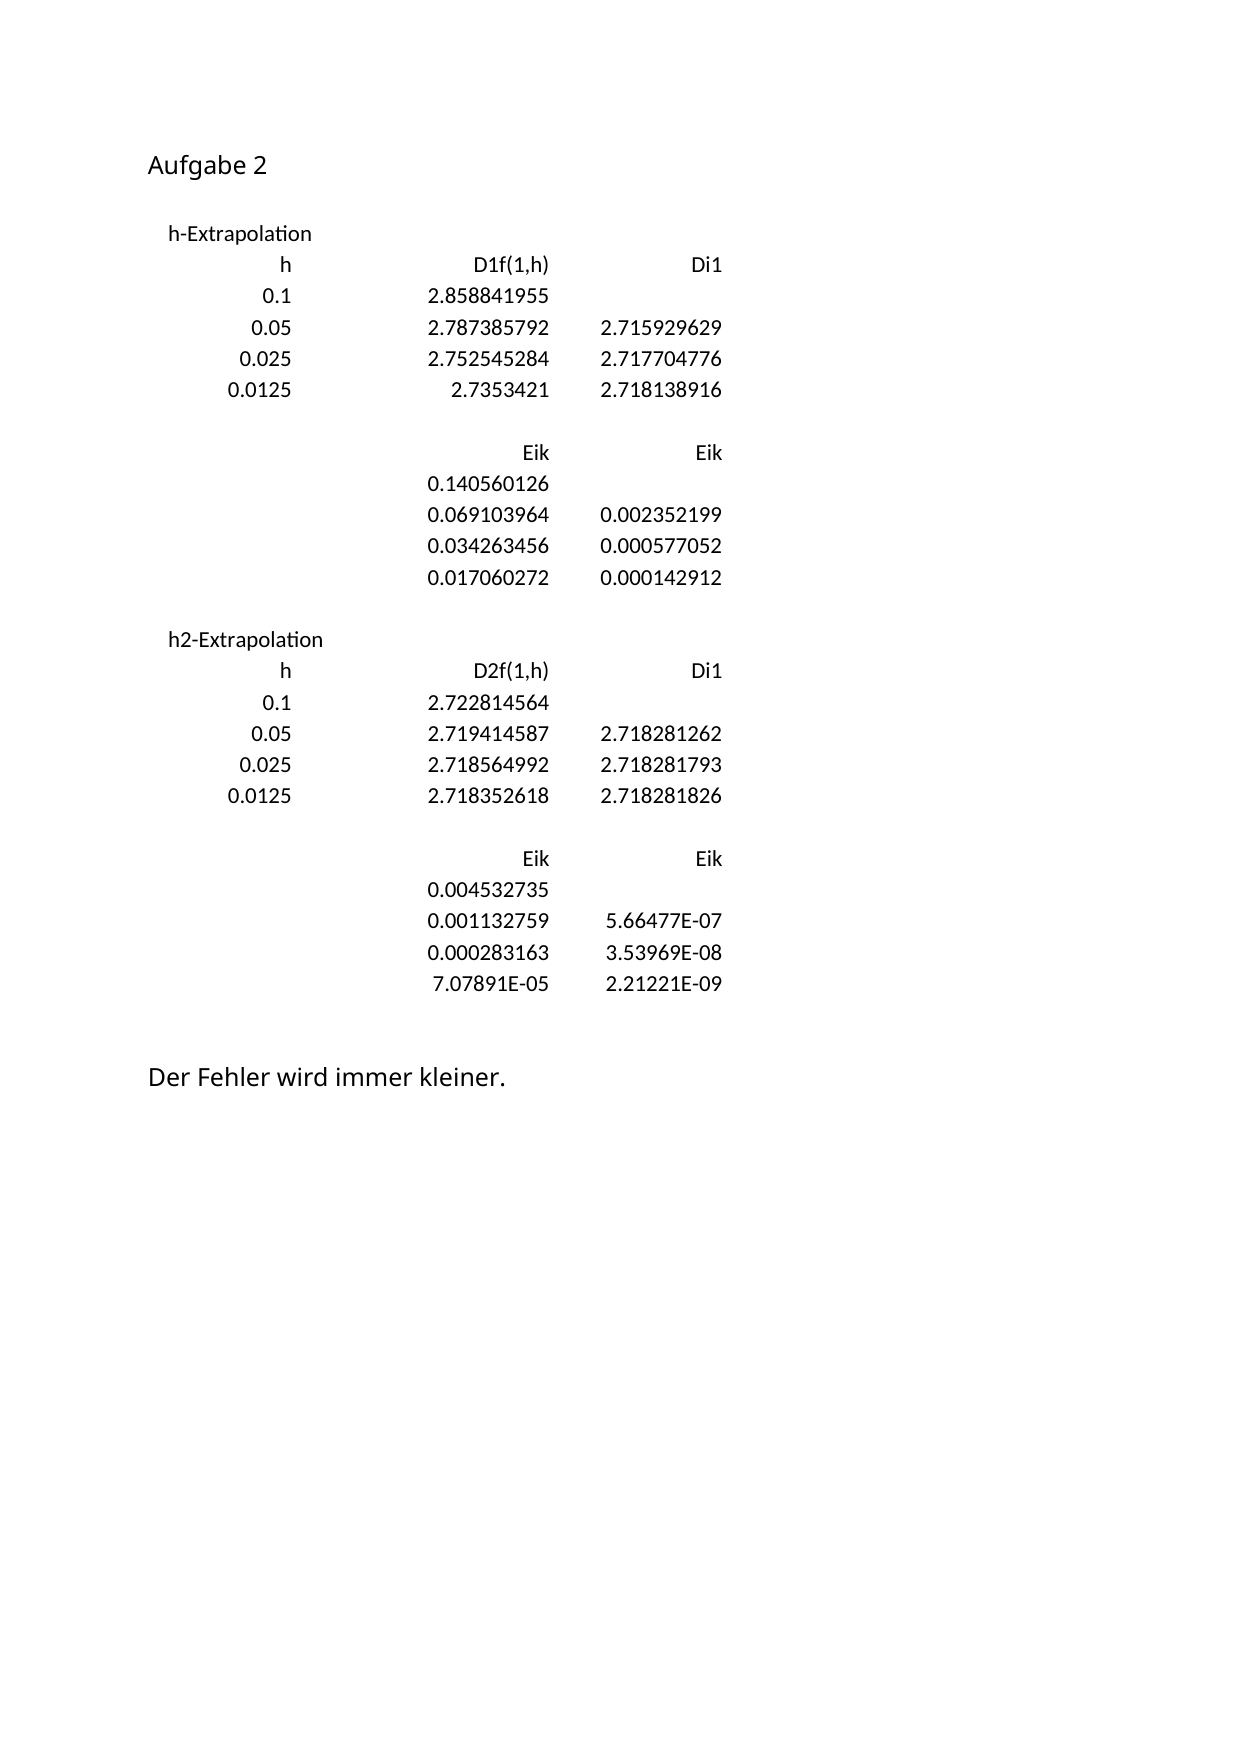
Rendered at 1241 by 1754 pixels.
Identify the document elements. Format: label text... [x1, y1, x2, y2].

table_cell 0.1 [161, 278, 299, 309]
table_cell [161, 528, 299, 559]
table_cell [729, 497, 766, 528]
table_cell [874, 1028, 997, 1059]
table_cell Eik [299, 841, 556, 872]
table_cell 2.718281826 [556, 778, 729, 809]
table_cell [729, 903, 766, 934]
table_cell 0.025 [161, 341, 299, 372]
table_cell Eik [299, 435, 556, 466]
table_cell [556, 591, 729, 622]
table_cell 0.000142912 [556, 560, 729, 591]
table_cell [729, 810, 766, 841]
table_cell 8.42881E-12 [729, 935, 766, 966]
table_header [556, 216, 729, 247]
table_cell [556, 622, 729, 653]
table_cell 2.718352618 [299, 778, 556, 809]
table_cell [556, 872, 729, 903]
table_cell 0.000283163 [299, 935, 556, 966]
table_cell 2.787385792 [299, 310, 556, 341]
table_header [766, 216, 874, 997]
table_cell 5.66477E-07 [556, 903, 729, 934]
table_cell h [161, 247, 299, 278]
table_cell [729, 872, 766, 903]
table_cell 0.05 [161, 310, 299, 341]
table_cell 2.718281828 [729, 778, 766, 809]
table_cell [997, 1028, 1128, 1059]
table_cell [161, 966, 299, 997]
table_cell 2.722814564 [299, 685, 556, 716]
table_cell [556, 278, 729, 309]
table_cell [161, 497, 299, 528]
table_cell 0.0125 [161, 372, 299, 403]
table_header h-Extrapolation [161, 216, 556, 247]
table_header [729, 216, 766, 247]
table_cell [556, 810, 729, 841]
table_cell 0.002352199 [556, 497, 729, 528]
table_cell [368, 997, 766, 1028]
table_cell 0.004532735 [299, 872, 556, 903]
table_cell [766, 997, 874, 1028]
table_cell [153, 1028, 368, 1059]
table_cell 2.718281793 [556, 747, 729, 778]
table_cell Di2 [729, 247, 766, 278]
table_cell 0.017060272 [299, 560, 556, 591]
table_cell [153, 997, 368, 1028]
table_cell [729, 310, 766, 341]
table_cell 2.717704776 [556, 341, 729, 372]
table_cell 7.07891E-05 [299, 966, 556, 997]
table_cell h2-Extrapolation [161, 622, 556, 653]
table_cell 2.718296492 [729, 341, 766, 372]
table_cell 0.1 [161, 685, 299, 716]
table_cell [161, 466, 299, 497]
table_cell Eik [729, 435, 766, 466]
table_cell 2.718281262 [556, 716, 729, 747]
table_cell [997, 997, 1128, 1028]
table_cell D1f(1,h) [299, 247, 556, 278]
text Aufgabe 2 [148, 148, 1093, 182]
table_cell [556, 685, 729, 716]
table_cell [729, 278, 766, 309]
table_cell 2.858841955 [299, 278, 556, 309]
table_cell 0.069103964 [299, 497, 556, 528]
table_cell 0.034263456 [299, 528, 556, 559]
table_cell 0.000577052 [556, 528, 729, 559]
table_cell 3.53969E-08 [556, 935, 729, 966]
table_cell 2.718564992 [299, 747, 556, 778]
table_cell [766, 1028, 874, 1059]
table_cell Eik [556, 435, 729, 466]
table_cell [556, 466, 729, 497]
table_cell [161, 591, 299, 622]
table_cell [299, 591, 556, 622]
table_cell [161, 903, 299, 934]
table_cell 1.80101E-06 [729, 560, 766, 591]
table_cell [729, 403, 766, 434]
table_cell 2.752545284 [299, 341, 556, 372]
table_header [997, 216, 1128, 997]
table_cell 0.0125 [161, 778, 299, 809]
table_cell [729, 591, 766, 622]
table_cell [299, 810, 556, 841]
table_cell Di1 [556, 247, 729, 278]
table_cell 0.05 [161, 716, 299, 747]
table_cell [729, 466, 766, 497]
table_header [153, 216, 766, 997]
table_cell 0.025 [161, 747, 299, 778]
table_cell [161, 435, 299, 466]
table_cell Eik [556, 841, 729, 872]
table_cell 1.46637E-05 [729, 528, 766, 559]
table_cell 2.718138916 [556, 372, 729, 403]
table_cell 2.718283629 [729, 372, 766, 403]
table_cell [556, 403, 729, 434]
table_cell [368, 1028, 766, 1059]
table_cell 0.140560126 [299, 466, 556, 497]
table_cell 2.718281828 [729, 747, 766, 778]
table_cell [161, 872, 299, 903]
table_cell [161, 560, 299, 591]
table_cell [299, 403, 556, 434]
table_cell [161, 841, 299, 872]
table_cell [729, 716, 766, 747]
table_cell 2.719414587 [299, 716, 556, 747]
table_cell 2.715929629 [556, 310, 729, 341]
table_cell [874, 997, 997, 1028]
table_cell [729, 622, 766, 653]
table_cell 1.04805E-13 [729, 966, 766, 997]
table_cell 0.001132759 [299, 903, 556, 934]
table_cell Eik [729, 841, 766, 872]
table_cell [729, 685, 766, 716]
table_cell Di2 [729, 653, 766, 684]
table_cell 2.21221E-09 [556, 966, 729, 997]
table_cell [161, 403, 299, 434]
table_cell h [161, 653, 299, 684]
table_cell D2f(1,h) [299, 653, 556, 684]
table_cell 2.7353421 [299, 372, 556, 403]
table_cell [161, 935, 299, 966]
table_cell [161, 810, 299, 841]
table_cell Di1 [556, 653, 729, 684]
text Der Fehler wird immer kleiner. [148, 1059, 1093, 1094]
table_header [874, 216, 997, 997]
